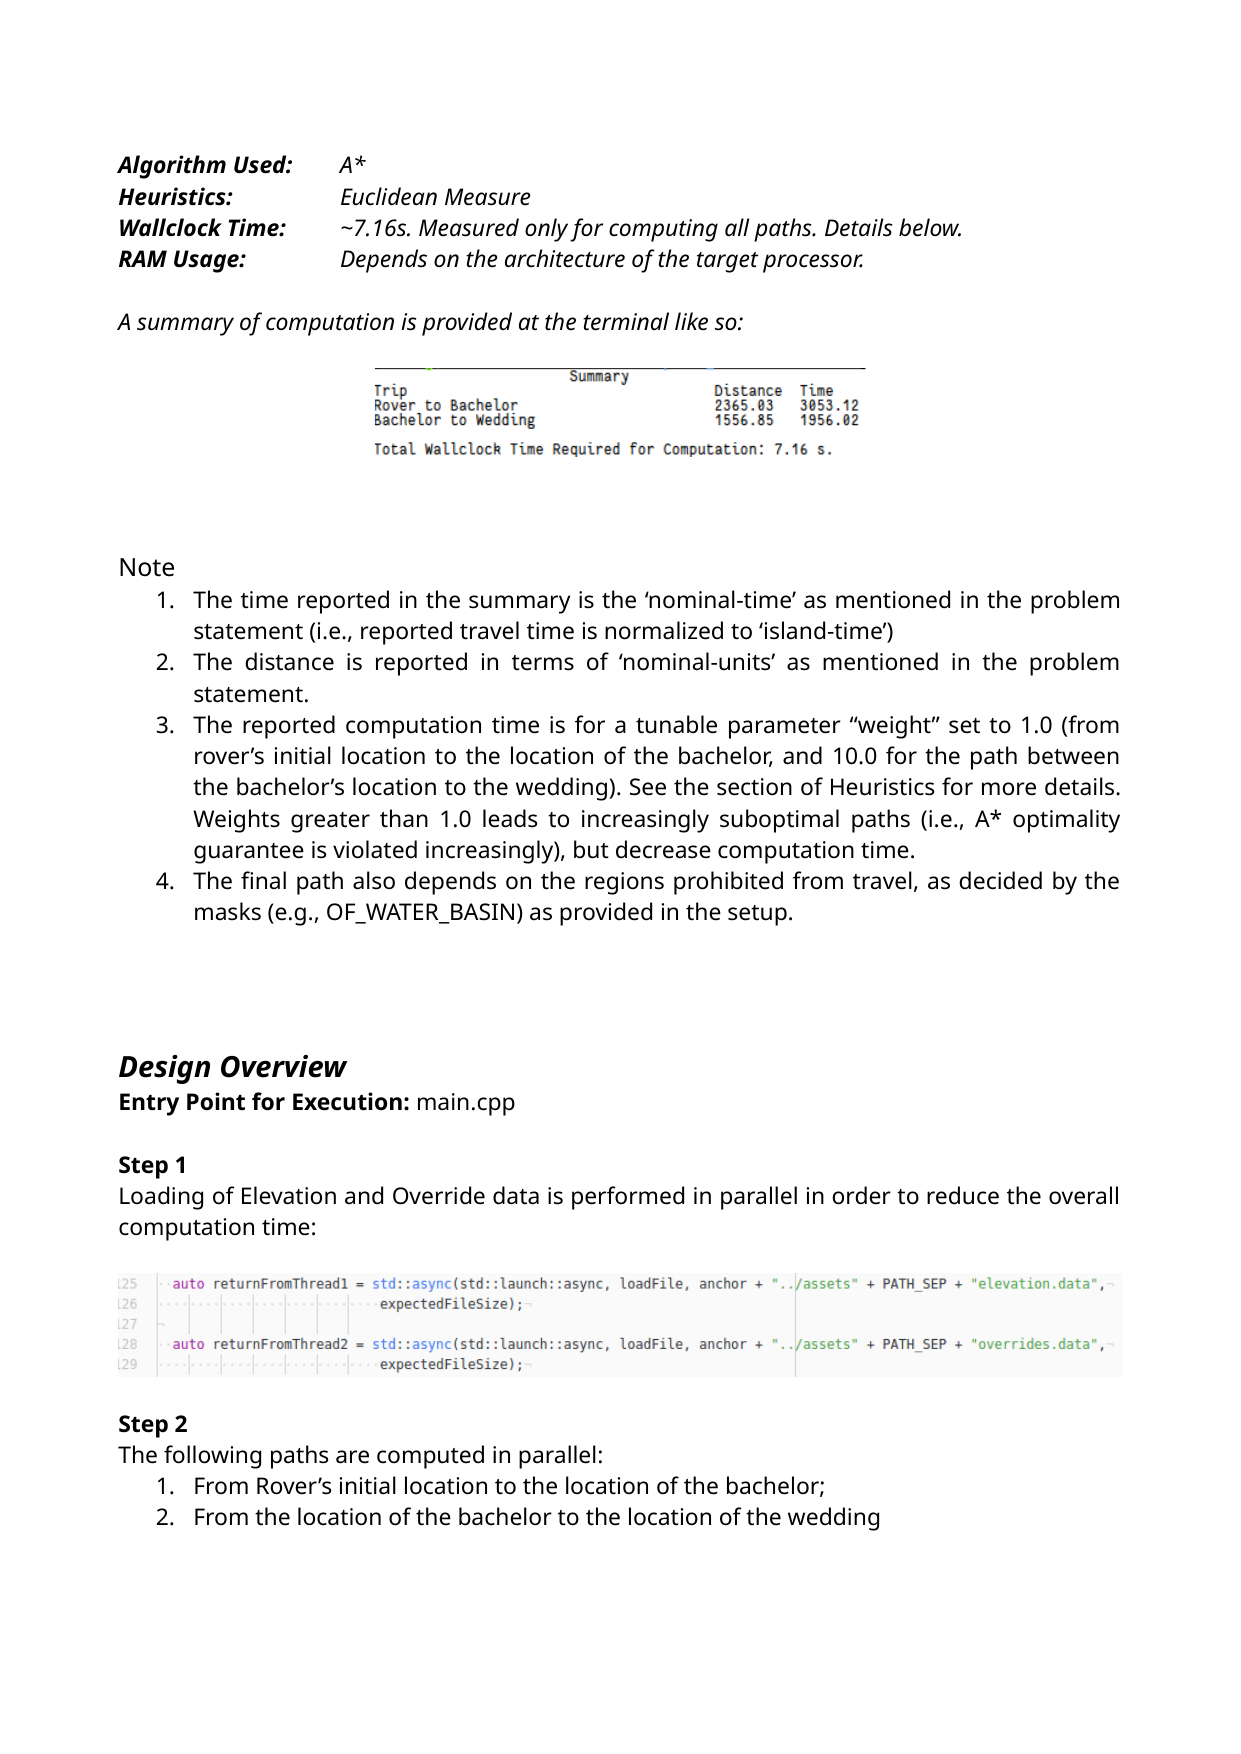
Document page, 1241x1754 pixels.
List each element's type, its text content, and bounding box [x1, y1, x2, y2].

text Heuristics: Euclidean Measure [118, 181, 1122, 212]
list The final path also depends on the regions prohibited from travel, as decided by the masks (e.g., OF_WATER_BASIN) as provided in the setup. [156, 865, 1122, 927]
picture [374, 368, 866, 457]
text Design Overview [118, 1047, 1122, 1086]
picture [118, 1273, 1123, 1377]
list From Rover’s initial location to the location of the bachelor; [156, 1470, 1122, 1501]
list The time reported in the summary is the ‘nominal-time’ as mentioned in the problem statement (i.e., reported travel time is normalized to ‘island-time’) [156, 584, 1122, 646]
text Loading of Elevation and Override data is performed in parallel in order to reduce the overall computation time: [118, 1180, 1122, 1242]
list The reported computation time is for a tunable parameter “weight” set to 1.0 (from rover’s initial location to the location of the bachelor, and 10.0 for the path between the bachelor’s location to the wedding). See the section of Heuristics for more details. Weights greater than 1.0 leads to increasingly suboptimal paths (i.e., A* optimality guarantee is violated increasingly), but decrease computation time. [156, 709, 1122, 865]
text Wallclock Time: ~7.16s. Measured only for computing all paths. Details below. [118, 212, 1122, 243]
text The following paths are computed in parallel: [118, 1439, 1122, 1470]
text Note [118, 550, 1122, 584]
text Step 2 [118, 1407, 1122, 1439]
text A summary of computation is provided at the terminal like so: [118, 306, 1122, 337]
text RAM Usage: Depends on the architecture of the target processor. [118, 243, 1122, 274]
list From the location of the bachelor to the location of the wedding [156, 1501, 1122, 1532]
text Algorithm Used: A* [118, 149, 1122, 181]
text Entry Point for Execution: main.cpp [118, 1086, 1122, 1117]
list The distance is reported in terms of ‘nominal-units’ as mentioned in the problem statement. [156, 646, 1122, 709]
text Step 1 [118, 1149, 1122, 1180]
